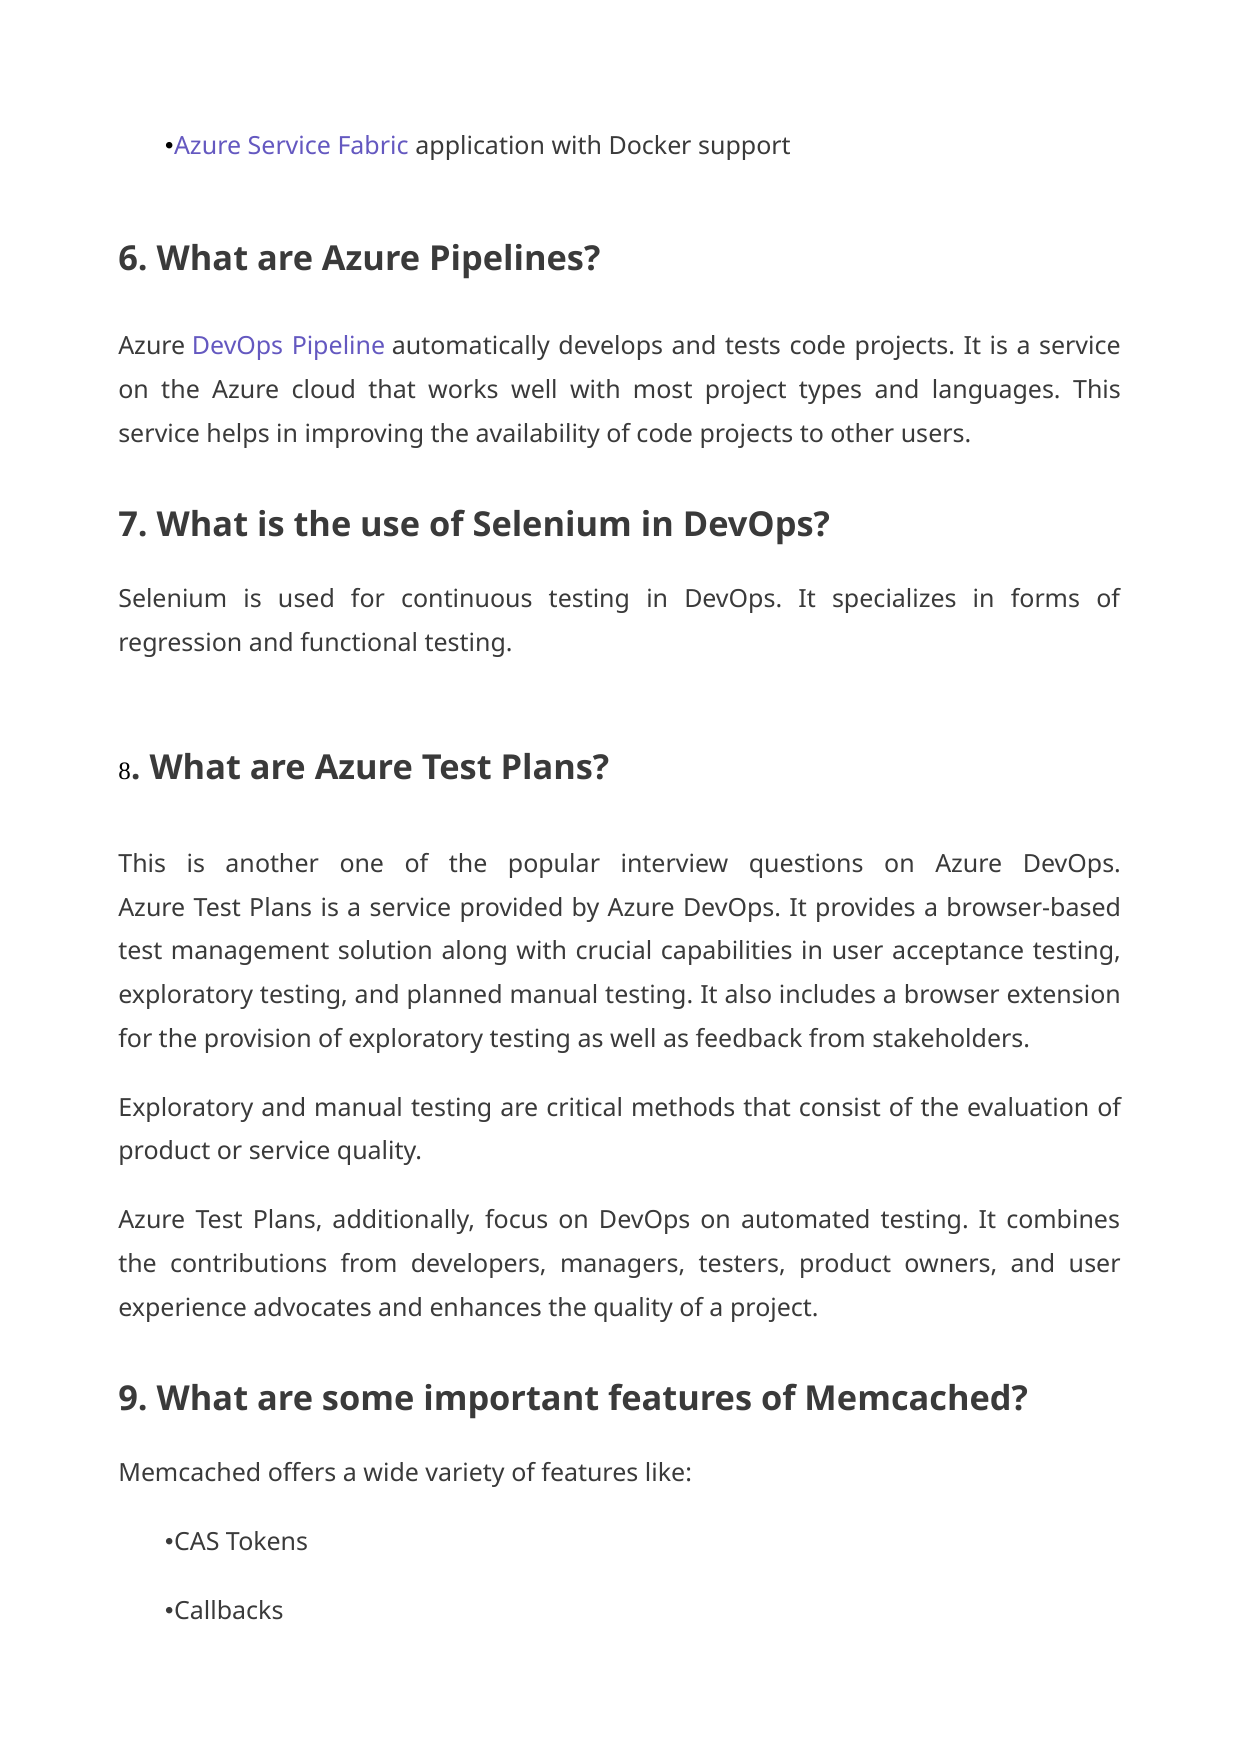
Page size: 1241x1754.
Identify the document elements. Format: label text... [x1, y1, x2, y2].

list Callbacks [165, 1583, 1122, 1626]
subtitle 9. What are some important features of Memcached? [118, 1370, 1122, 1420]
text 8. What are Azure Test Plans? [118, 707, 1122, 789]
subtitle 6. What are Azure Pipelines? [118, 234, 1122, 281]
list Azure Service Fabric application with Docker support [165, 118, 1122, 162]
list CAS Tokens [165, 1514, 1122, 1558]
text Memcached offers a wide variety of features like: [118, 1445, 1122, 1489]
text Azure DevOps Pipeline automatically develops and tests code projects. It is a service on the Azure cloud that works well with most project types and languages. This service helps in improving the availability of code projects to other users. [118, 318, 1122, 449]
text Azure Test Plans, additionally, focus on DevOps on automated testing. It combines the contributions from developers, managers, testers, product owners, and user experience advocates and enhances the quality of a project. [118, 1192, 1122, 1323]
text This is another one of the popular interview questions on Azure DevOps. Azure Test Plans is a service provided by Azure DevOps. It provides a browser-based test management solution along with crucial capabilities in user acceptance testing, exploratory testing, and planned manual testing. It also includes a browser extension for the provision of exploratory testing as well as feedback from stakeholders. [118, 836, 1122, 1054]
subtitle 7. What is the use of Selenium in DevOps? [118, 496, 1122, 546]
text Exploratory and manual testing are critical methods that consist of the evaluation of product or service quality. [118, 1079, 1122, 1167]
text Selenium is used for continuous testing in DevOps. It specializes in forms of regression and functional testing. [118, 571, 1122, 659]
